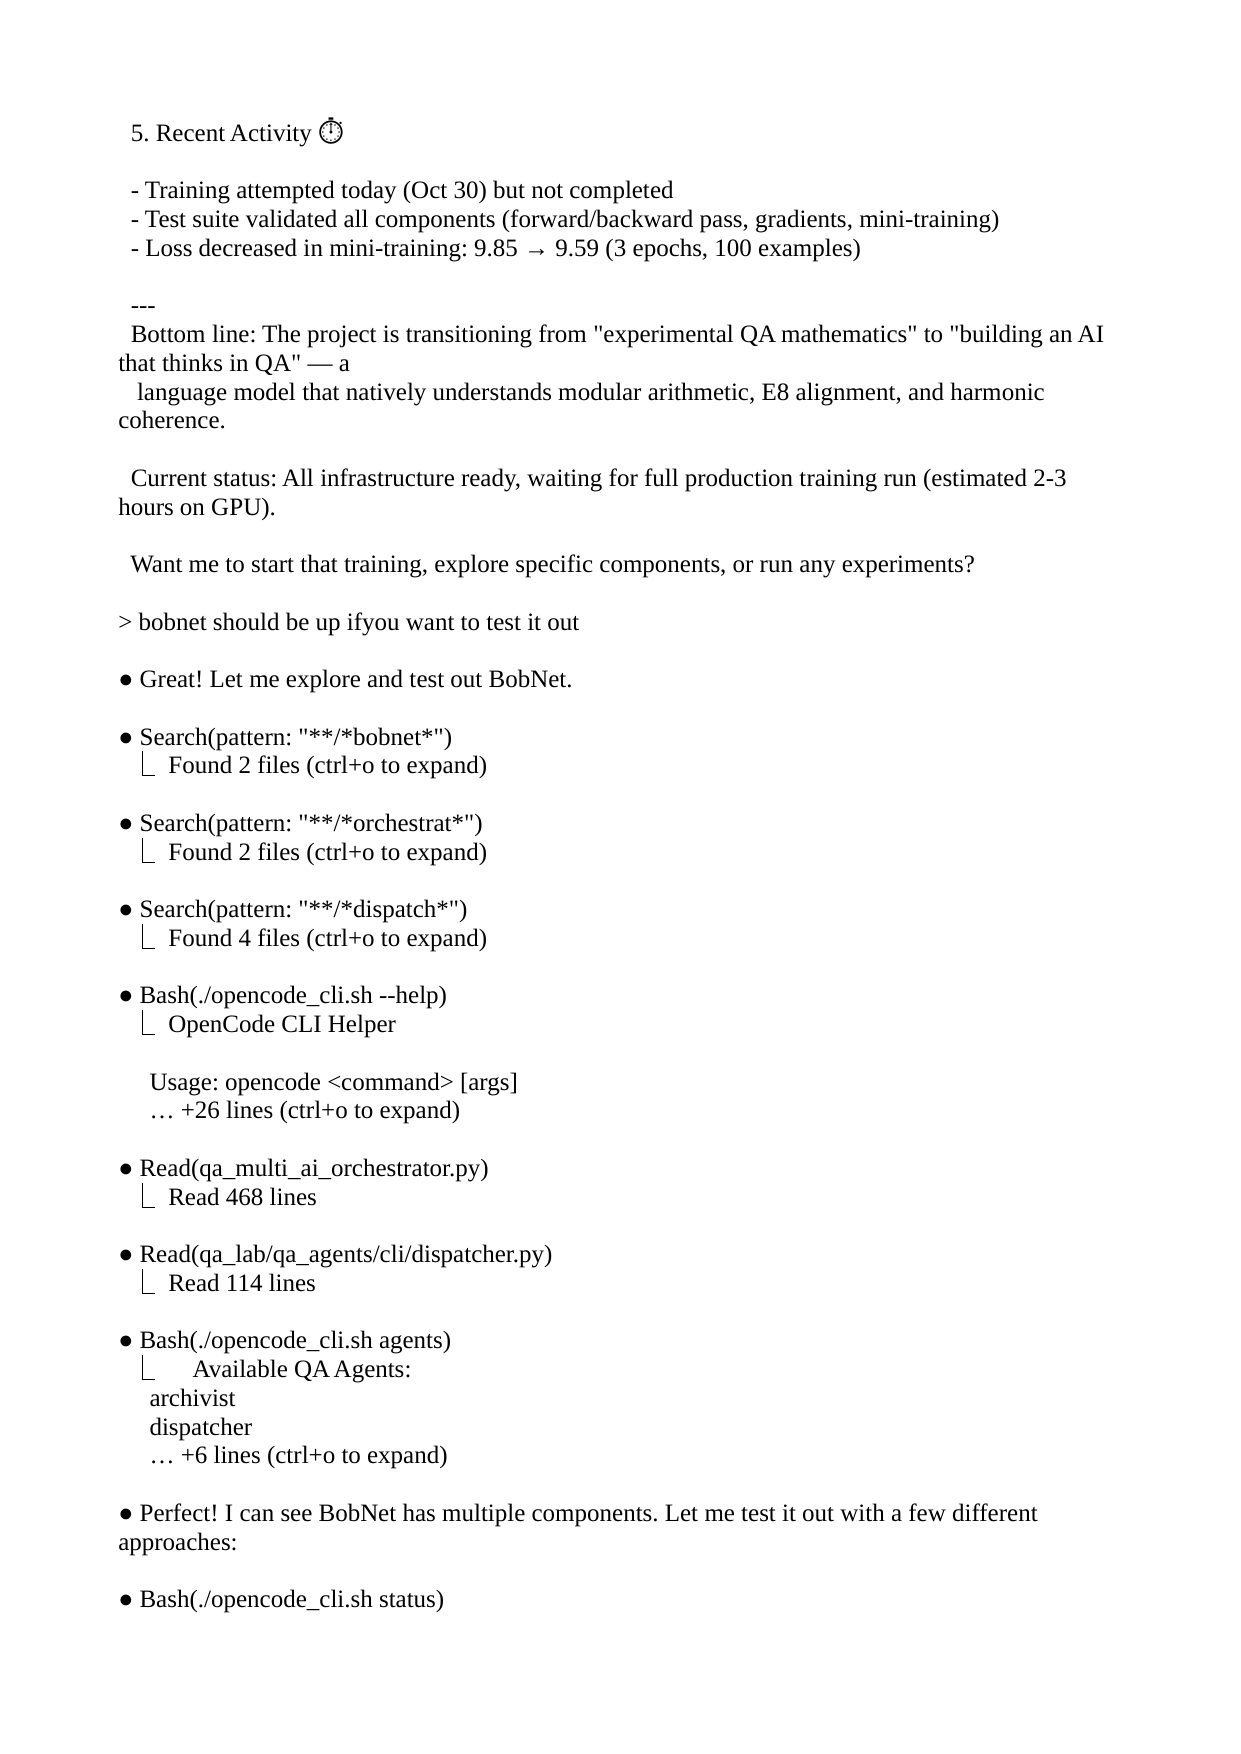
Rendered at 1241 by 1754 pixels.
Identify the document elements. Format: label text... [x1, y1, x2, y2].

text ⎿ OpenCode CLI Helper [118, 1009, 1122, 1038]
text --- [118, 291, 1122, 319]
text ● Read(qa_multi_ai_orchestrator.py) [118, 1153, 1122, 1182]
text ● Bash(./opencode_cli.sh status) [118, 1584, 1122, 1613]
text language model that natively understands modular arithmetic, E8 alignment, and harmonic coherence. [118, 377, 1122, 434]
text > bobnet should be up ifyou want to test it out [118, 607, 1122, 636]
text ● Search(pattern: "**/*bobnet*") [118, 722, 1122, 751]
text ⎿ Found 4 files (ctrl+o to expand) [118, 923, 1122, 952]
text ● Search(pattern: "**/*dispatch*") [118, 894, 1122, 923]
text - Loss decreased in mini-training: 9.85 → 9.59 (3 epochs, 100 examples) [118, 233, 1122, 262]
text ⎿ Found 2 files (ctrl+o to expand) [118, 837, 1122, 866]
text Bottom line: The project is transitioning from "experimental QA mathematics" to "building an AI that thinks in QA" — a [118, 319, 1122, 377]
text ⎿ Found 2 files (ctrl+o to expand) [118, 751, 1122, 779]
text Current status: All infrastructure ready, waiting for full production training run (estimated 2-3 hours on GPU). [118, 463, 1122, 521]
text ● Perfect! I can see BobNet has multiple components. Let me test it out with a few different approaches: [118, 1498, 1122, 1556]
text - Test suite validated all components (forward/backward pass, gradients, mini-training) [118, 204, 1122, 233]
text … +26 lines (ctrl+o to expand) [118, 1096, 1122, 1124]
text dispatcher [118, 1412, 1122, 1441]
text ● Bash(./opencode_cli.sh --help) [118, 981, 1122, 1009]
text 5. Recent Activity ⏱ [118, 118, 1122, 147]
text … +6 lines (ctrl+o to expand) [118, 1441, 1122, 1469]
text Want me to start that training, explore specific components, or run any experiments? [118, 549, 1122, 578]
text Usage: opencode <command> [args] [118, 1067, 1122, 1096]
text ● Great! Let me explore and test out BobNet. [118, 664, 1122, 693]
text archivist [118, 1383, 1122, 1412]
text ⎿ Read 114 lines [118, 1268, 1122, 1297]
text ● Search(pattern: "**/*orchestrat*") [118, 808, 1122, 837]
text - Training attempted today (Oct 30) but not completed [118, 176, 1122, 204]
text ⎿ Read 468 lines [118, 1182, 1122, 1211]
text ● Bash(./opencode_cli.sh agents) [118, 1326, 1122, 1354]
text ● Read(qa_lab/qa_agents/cli/dispatcher.py) [118, 1239, 1122, 1268]
text ⎿ 🤖 Available QA Agents: [118, 1354, 1122, 1383]
